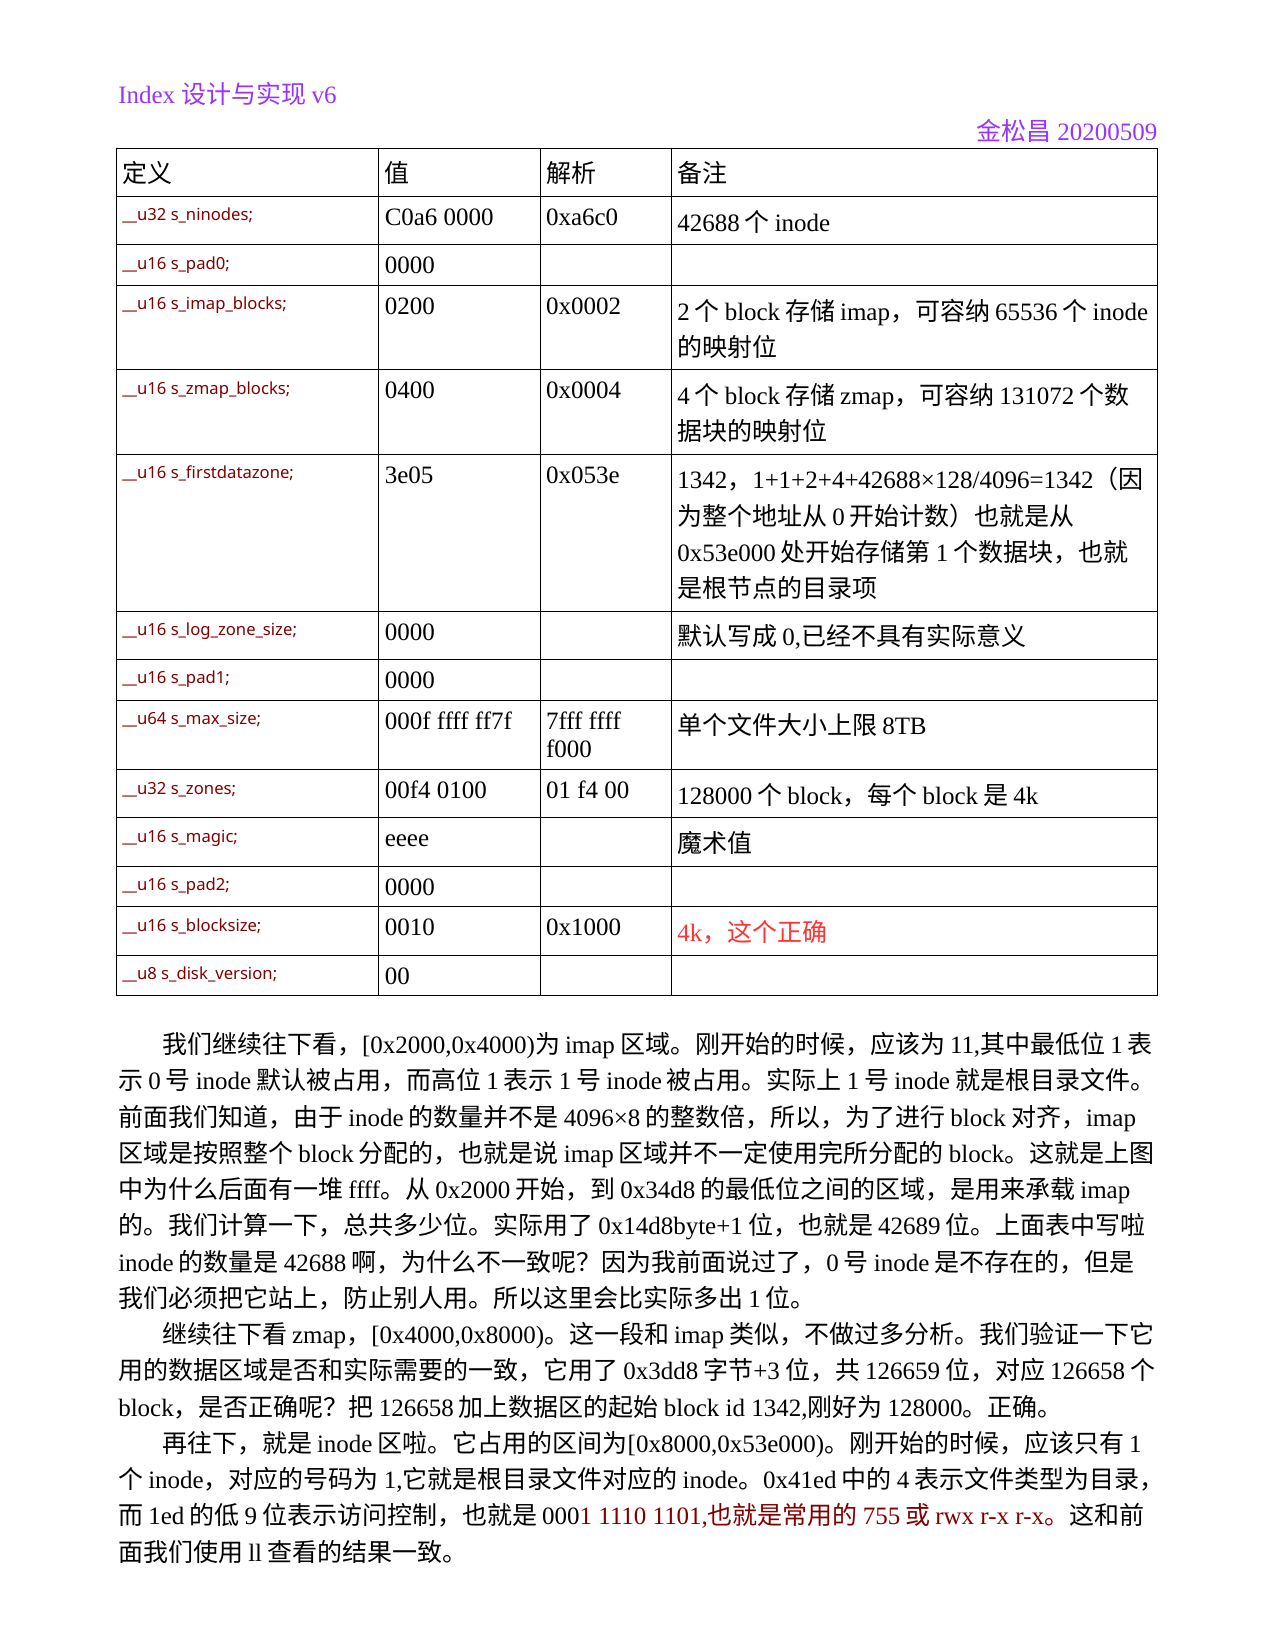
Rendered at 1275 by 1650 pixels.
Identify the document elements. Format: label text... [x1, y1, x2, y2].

table_cell __u16 s_log_zone_size; [117, 612, 378, 659]
table_cell 0xa6c0 [541, 197, 671, 244]
table_cell __u16 s_pad1; [117, 660, 378, 699]
table_cell __u8 s_disk_version; [117, 956, 378, 995]
table_cell __u16 s_pad0; [117, 245, 378, 285]
table_cell 0400 [379, 370, 540, 454]
table_cell C0a6 0000 [379, 197, 540, 244]
table_header 值 [379, 149, 540, 196]
table_cell __u32 s_zones; [117, 770, 378, 817]
table_cell [672, 660, 1157, 699]
table_header 备注 [672, 149, 1157, 196]
table_cell 0000 [379, 660, 540, 699]
table_cell __u16 s_firstdatazone; [117, 455, 378, 611]
table_cell 00f4 0100 [379, 770, 540, 817]
table_cell 000f ffff ff7f [379, 701, 540, 769]
table_cell [541, 818, 671, 866]
table_cell 0x1000 [541, 907, 671, 954]
table_cell __u64 s_max_size; [117, 701, 378, 769]
table_cell 4k，这个正确 [672, 907, 1157, 954]
table_cell [672, 245, 1157, 285]
table_cell 3e05 [379, 455, 540, 611]
table_cell eeee [379, 818, 540, 866]
table_cell __u16 s_blocksize; [117, 907, 378, 954]
table_cell __u16 s_pad2; [117, 867, 378, 906]
table_cell [672, 867, 1157, 906]
table_cell 0x0004 [541, 370, 671, 454]
table_cell [541, 245, 671, 285]
text 继续往下看zmap，[0x4000,0x8000)。这一段和imap类似，不做过多分析。我们验证一下它用的数据区域是否和实际需要的一致，它用了0x3dd8字节+3位，共126659位，对应126658个block，是否正确呢？把126658加上数据区的起始block id 1342,刚好为128000。正确。 [118, 1314, 1157, 1423]
table_cell 0200 [379, 286, 540, 369]
table_cell 0000 [379, 245, 540, 285]
table_cell 00 [379, 956, 540, 995]
table_cell 01 f4 00 [541, 770, 671, 817]
table_cell 1342，1+1+2+4+42688×128/4096=1342（因为整个地址从0开始计数）也就是从0x53e000处开始存储第1个数据块，也就是根节点的目录项 [672, 455, 1157, 611]
text 再往下，就是inode区啦。它占用的区间为[0x8000,0x53e000)。刚开始的时候，应该只有1个inode，对应的号码为1,它就是根目录文件对应的inode。0x41ed中的4表示文件类型为目录，而1ed的低9位表示访问控制，也就是0001 1110 1101,也就是常用的755或rwx r-x r-x。这和前面我们使用ll查看的结果一致。 [118, 1423, 1157, 1568]
table_cell 128000个block，每个block是4k [672, 770, 1157, 817]
table_cell [541, 612, 671, 659]
table_cell __u16 s_magic; [117, 818, 378, 866]
table_cell 0010 [379, 907, 540, 954]
table_cell 魔术值 [672, 818, 1157, 866]
table_cell 0x0002 [541, 286, 671, 369]
table_cell [541, 867, 671, 906]
table_cell __u16 s_zmap_blocks; [117, 370, 378, 454]
table_cell 默认写成0,已经不具有实际意义 [672, 612, 1157, 659]
table_cell [541, 956, 671, 995]
table_cell 42688个inode [672, 197, 1157, 244]
table_cell 2个block存储imap，可容纳65536个inode的映射位 [672, 286, 1157, 369]
table_cell __u32 s_ninodes; [117, 197, 378, 244]
table_cell 0000 [379, 867, 540, 906]
table_cell 0x053e [541, 455, 671, 611]
table_cell __u16 s_imap_blocks; [117, 286, 378, 369]
table_cell [541, 660, 671, 699]
table_header 解析 [541, 149, 671, 196]
table_cell 单个文件大小上限8TB [672, 701, 1157, 769]
table_header 定义 [117, 149, 378, 196]
table_cell 4个block存储zmap，可容纳131072个数据块的映射位 [672, 370, 1157, 454]
table_cell 0000 [379, 612, 540, 659]
table_cell [672, 956, 1157, 995]
table_cell 7fff ffff f000 [541, 701, 671, 769]
text 我们继续往下看，[0x2000,0x4000)为imap区域。刚开始的时候，应该为11,其中最低位1表示0号inode默认被占用，而高位1表示1号inode被占用。实际上1号inode就是根目录文件。前面我们知道，由于inode的数量并不是4096×8的整数倍，所以，为了进行block对齐，imap区域是按照整个block分配的，也就是说imap区域并不一定使用完所分配的block。这就是上图中为什么后面有一堆ffff。从0x2000开始，到0x34d8的最低位之间的区域，是用来承载imap的。我们计算一下，总共多少位。实际用了0x14d8byte+1位，也就是42689位。上面表中写啦inode的数量是42688啊，为什么不一致呢？因为我前面说过了，0号inode是不存在的，但是我们必须把它站上，防止别人用。所以这里会比实际多出1位。 [118, 1024, 1157, 1314]
